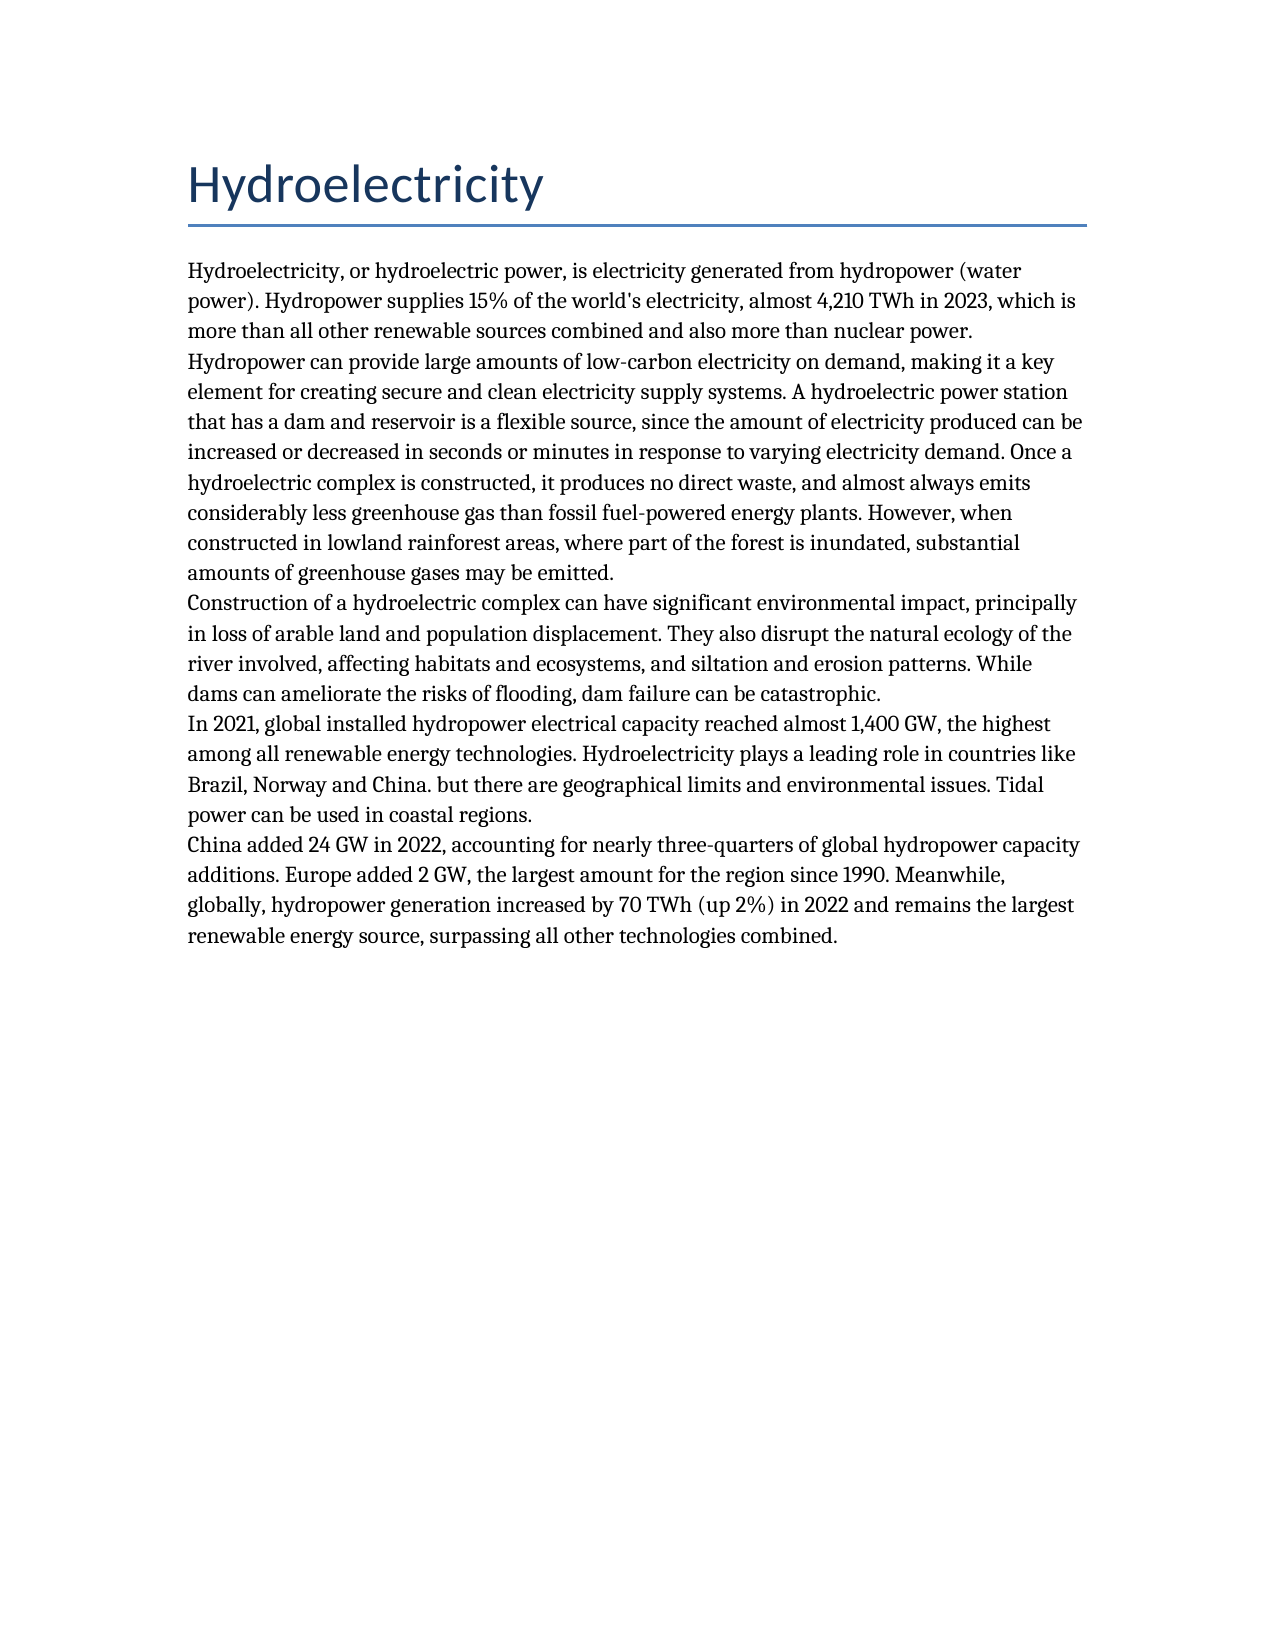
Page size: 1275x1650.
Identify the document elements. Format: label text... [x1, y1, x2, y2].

text Hydroelectricity, or hydroelectric power, is electricity generated from hydropower (water power). Hydropower supplies 15% of the world's electricity, almost 4,210 TWh in 2023, which is more than all other renewable sources combined and also more than nuclear power. Hydropower can provide large amounts of low-carbon electricity on demand, making it a key element for creating secure and clean electricity supply systems. A hydroelectric power station that has a dam and reservoir is a flexible source, since the amount of electricity produced can be increased or decreased in seconds or minutes in response to varying electricity demand. Once a hydroelectric complex is constructed, it produces no direct waste, and almost always emits considerably less greenhouse gas than fossil fuel-powered energy plants. However, when constructed in lowland rainforest areas, where part of the forest is inundated, substantial amounts of greenhouse gases may be emitted. Construction of a hydroelectric complex can have significant environmental impact, principally in loss of arable land and population displacement. They also disrupt the natural ecology of the river involved, affecting habitats and ecosystems, and siltation and erosion patterns. While dams can ameliorate the risks of flooding, dam failure can be catastrophic. In 2021, global installed hydropower electrical capacity reached almost 1,400 GW, the highest among all renewable energy technologies. Hydroelectricity plays a leading role in countries like Brazil, Norway and China. but there are geographical limits and environmental issues. Tidal power can be used in coastal regions. China added 24 GW in 2022, accounting for nearly three-quarters of global hydropower capacity additions. Europe added 2 GW, the largest amount for the region since 1990. Meanwhile, globally, hydropower generation increased by 70 TWh (up 2%) in 2022 and remains the largest renewable energy source, surpassing all other technologies combined. [187, 258, 1087, 949]
title Hydroelectricity [187, 150, 1087, 227]
